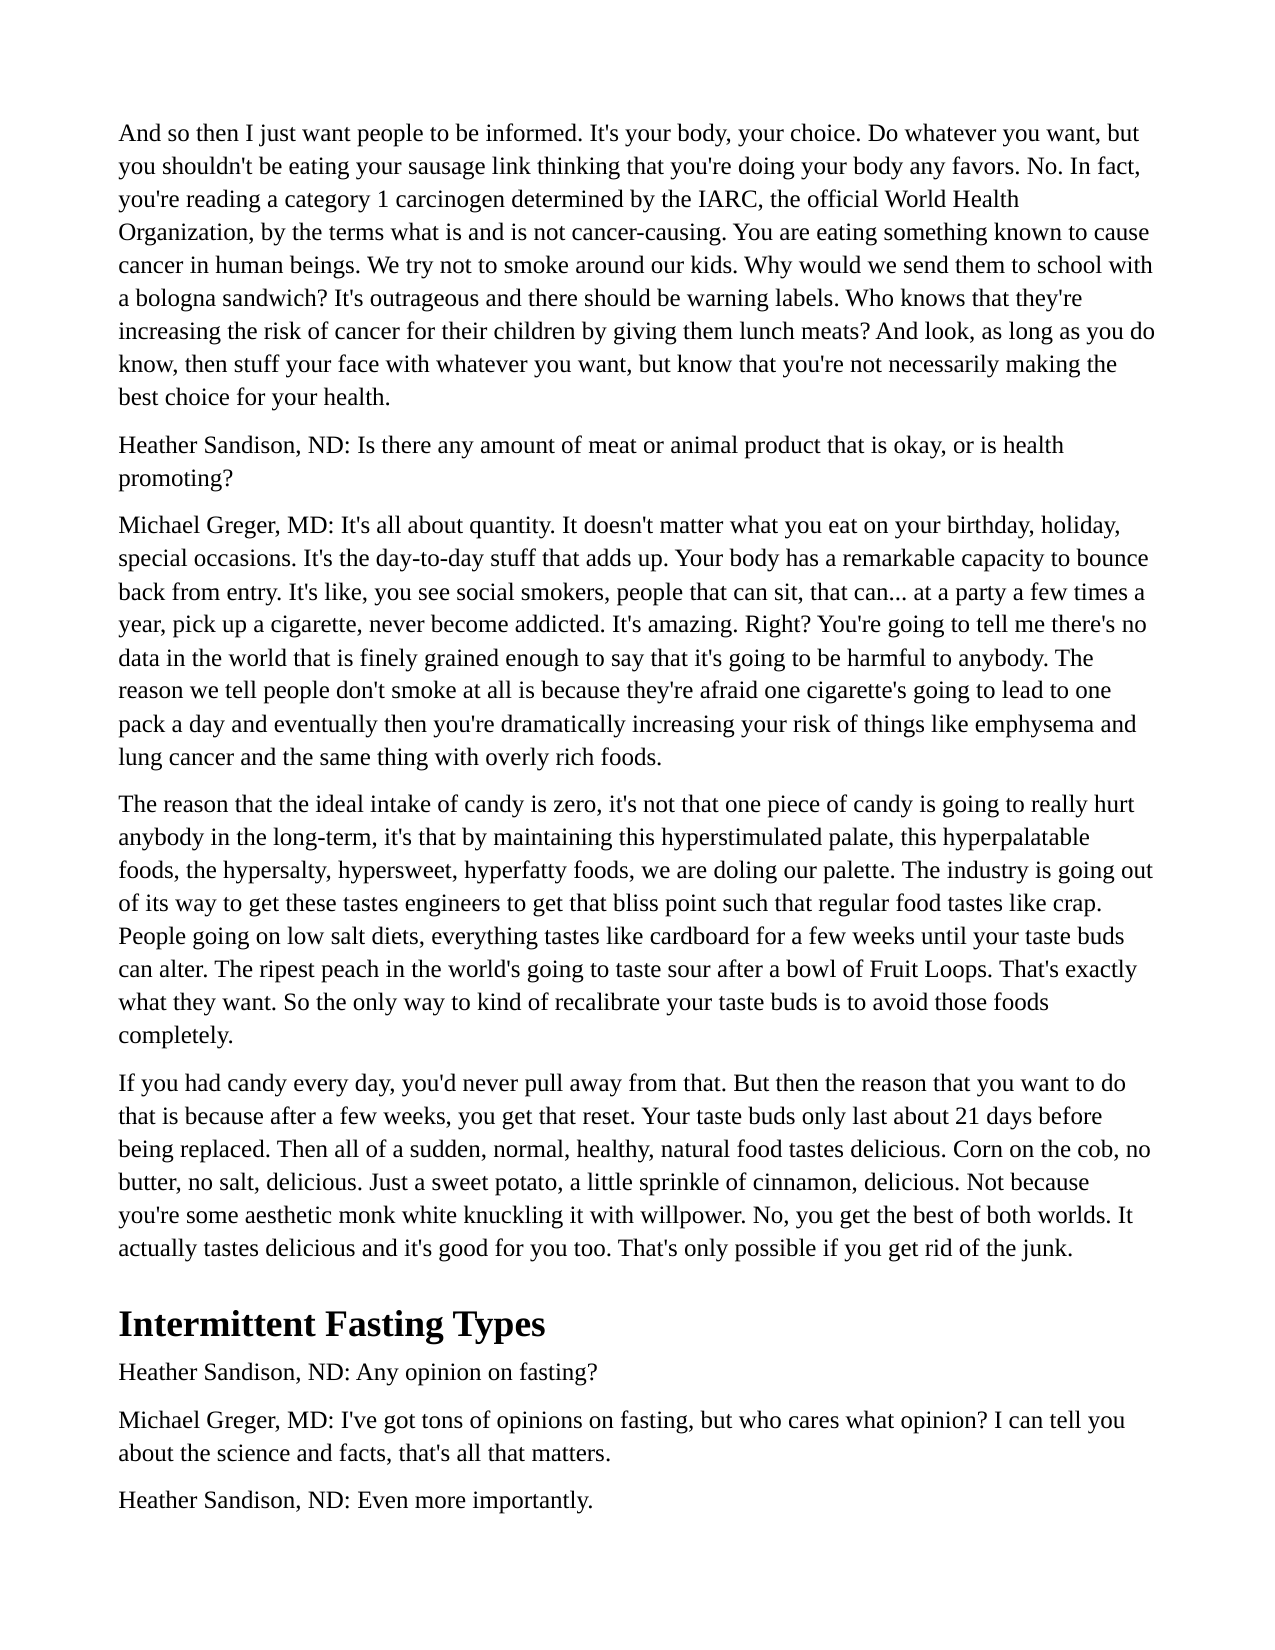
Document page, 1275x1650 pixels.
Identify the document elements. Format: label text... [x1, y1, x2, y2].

subtitle Intermittent Fasting Types [118, 1302, 1157, 1345]
text Heather Sandison, ND: Is there any amount of meat or animal product that is okay, or is health promoting? [118, 430, 1157, 492]
text Michael Greger, MD: I've got tons of opinions on fasting, but who cares what opinion? I can tell you about the science and facts, that's all that matters. [118, 1405, 1157, 1467]
text The reason that the ideal intake of candy is zero, it's not that one piece of candy is going to really hurt anybody in the long-term, it's that by maintaining this hyperstimulated palate, this hyperpalatable foods, the hypersalty, hypersweet, hyperfatty foods, we are doling our palette. The industry is going out of its way to get these tastes engineers to get that bliss point such that regular food tastes like crap. People going on low salt diets, everything tastes like cardboard for a few weeks until your taste buds can alter. The ripest peach in the world's going to taste sour after a bowl of Fruit Loops. That's exactly what they want. So the only way to kind of recalibrate your taste buds is to avoid those foods completely. [118, 789, 1157, 1049]
text Michael Greger, MD: It's all about quantity. It doesn't matter what you eat on your birthday, holiday, special occasions. It's the day-to-day stuff that adds up. Your body has a remarkable capacity to bounce back from entry. It's like, you see social smokers, people that can sit, that can... at a party a few times a year, pick up a cigarette, never become addicted. It's amazing. Right? You're going to tell me there's no data in the world that is finely grained enough to say that it's going to be harmful to anybody. The reason we tell people don't smoke at all is because they're afraid one cigarette's going to lead to one pack a day and eventually then you're dramatically increasing your risk of things like emphysema and lung cancer and the same thing with overly rich foods. [118, 511, 1157, 770]
text Heather Sandison, ND: Any opinion on fasting? [118, 1357, 1157, 1386]
text And so then I just want people to be informed. It's your body, your choice. Do whatever you want, but you shouldn't be eating your sausage link thinking that you're doing your body any favors. No. In fact, you're reading a category 1 carcinogen determined by the IARC, the official World Health Organization, by the terms what is and is not cancer-causing. You are eating something known to cause cancer in human beings. We try not to smoke around our kids. Why would we send them to school with a bologna sandwich? It's outrageous and there should be warning labels. Who knows that they're increasing the risk of cancer for their children by giving them lunch meats? And look, as long as you do know, then stuff your face with whatever you want, but know that you're not necessarily making the best choice for your health. [118, 118, 1157, 411]
text If you had candy every day, you'd never pull away from that. But then the reason that you want to do that is because after a few weeks, you get that reset. Your taste buds only last about 21 days before being replaced. Then all of a sudden, normal, healthy, natural food tastes delicious. Corn on the cob, no butter, no salt, delicious. Just a sweet potato, a little sprinkle of cinnamon, delicious. Not because you're some aesthetic monk white knuckling it with willpower. No, you get the best of both worlds. It actually tastes delicious and it's good for you too. That's only possible if you get rid of the junk. [118, 1068, 1157, 1262]
text Heather Sandison, ND: Even more importantly. [118, 1485, 1157, 1514]
